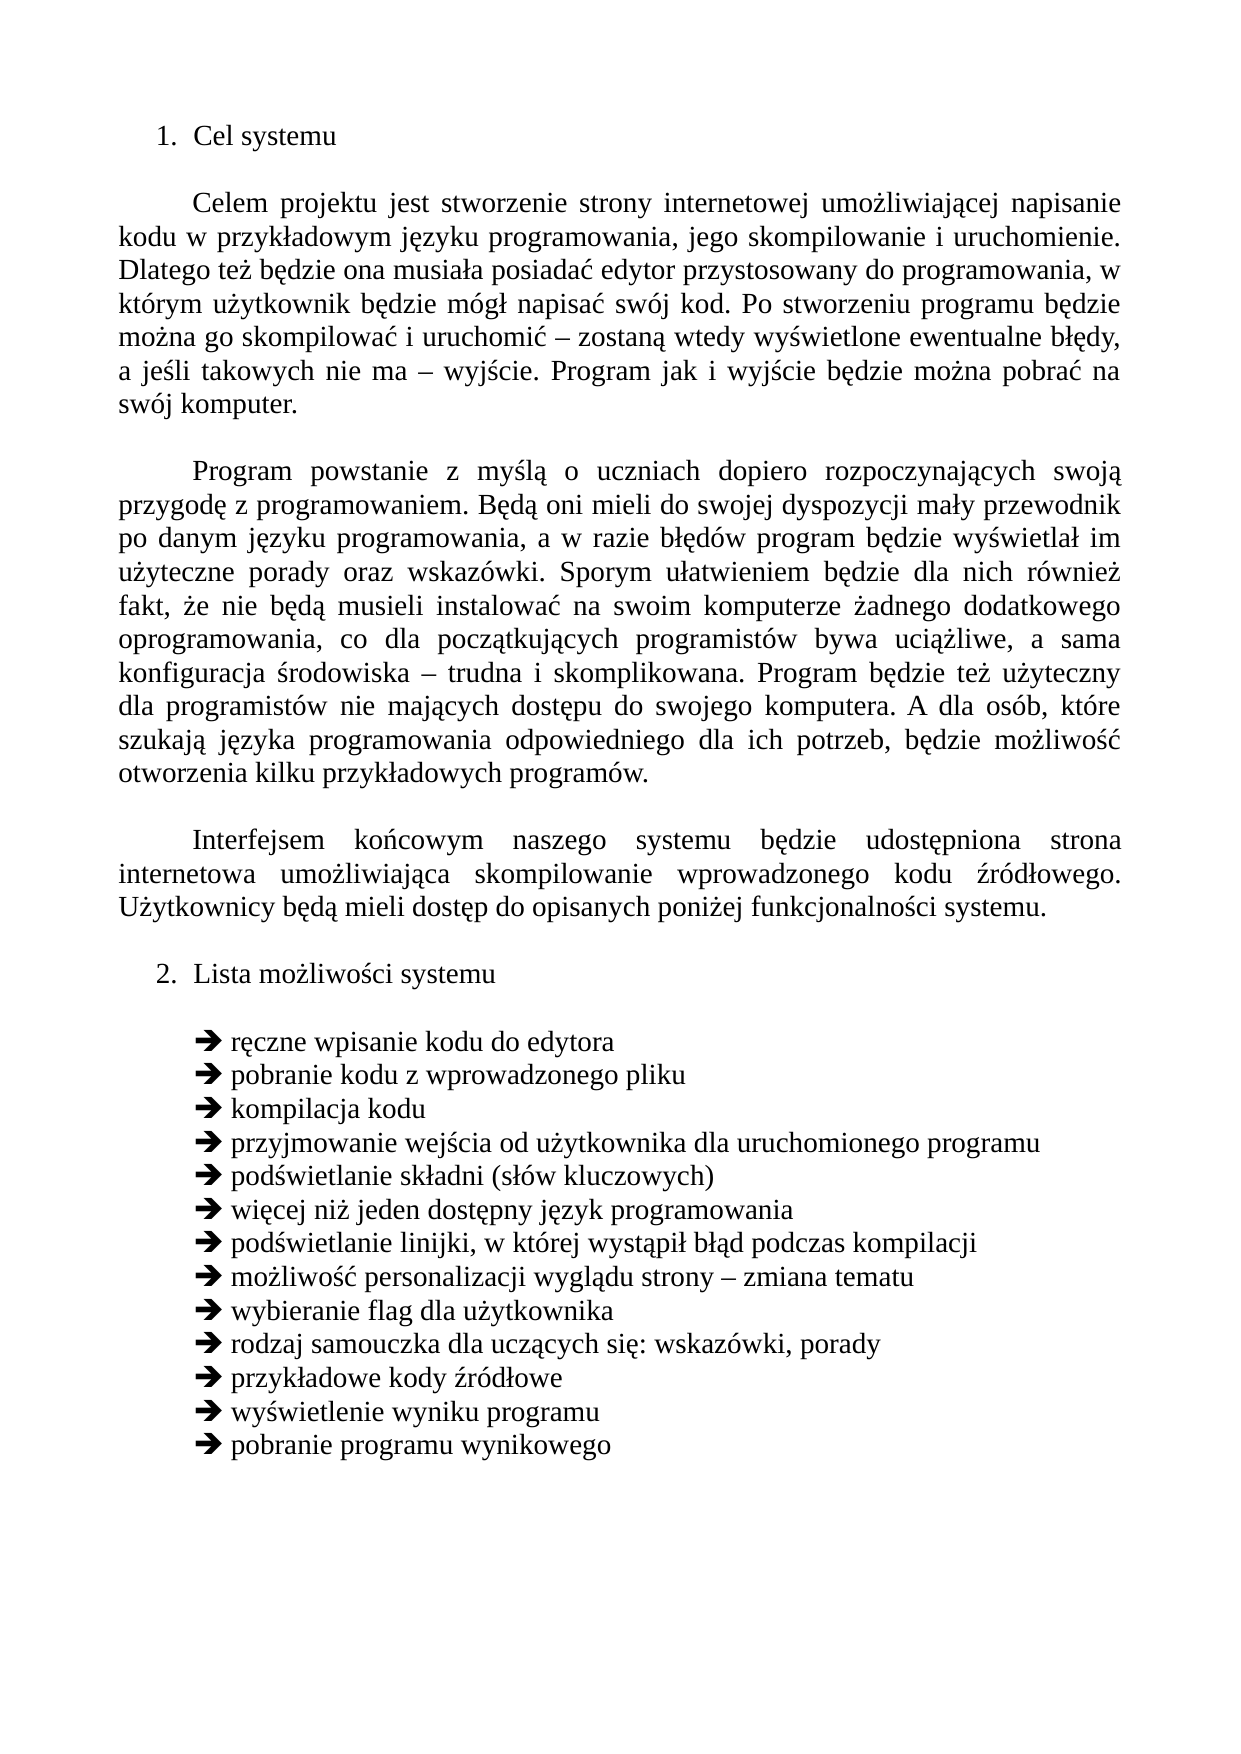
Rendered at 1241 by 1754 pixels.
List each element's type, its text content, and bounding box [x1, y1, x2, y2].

list wybieranie flag dla użytkownika [193, 1293, 1122, 1327]
list rodzaj samouczka dla uczących się: wskazówki, porady [193, 1327, 1122, 1360]
list pobranie programu wynikowego [193, 1427, 1122, 1461]
list pobranie kodu z wprowadzonego pliku [193, 1057, 1122, 1091]
text Program powstanie z myślą o uczniach dopiero rozpoczynających swoją przygodę z programowaniem. Będą oni mieli do swojej dyspozycji mały przewodnik po danym języku programowania, a w razie błędów program będzie wyświetlał im użyteczne porady oraz wskazówki. Sporym ułatwieniem będzie dla nich również fakt, że nie będą musieli instalować na swoim komputerze żadnego dodatkowego oprogramowania, co dla początkujących programistów bywa uciążliwe, a sama konfiguracja środowiska – trudna i skomplikowana. Program będzie też użyteczny dla programistów nie mających dostępu do swojego komputera. A dla osób, które szukają języka programowania odpowiedniego dla ich potrzeb, będzie możliwość otworzenia kilku przykładowych programów. [118, 453, 1122, 789]
list więcej niż jeden dostępny język programowania [193, 1192, 1122, 1226]
list ręczne wpisanie kodu do edytora [193, 1024, 1122, 1057]
list Lista możliwości systemu [156, 957, 1122, 990]
list wyświetlenie wyniku programu [193, 1394, 1122, 1427]
list podświetlanie składni (słów kluczowych) [193, 1158, 1122, 1192]
list możliwość personalizacji wyglądu strony – zmiana tematu [193, 1259, 1122, 1293]
list kompilacja kodu [193, 1091, 1122, 1125]
list przyjmowanie wejścia od użytkownika dla uruchomionego programu [193, 1125, 1122, 1158]
list Cel systemu [156, 118, 1122, 152]
list przykładowe kody źródłowe [193, 1360, 1122, 1394]
list podświetlanie linijki, w której wystąpił błąd podczas kompilacji [193, 1226, 1122, 1259]
text Interfejsem końcowym naszego systemu będzie udostępniona strona internetowa umożliwiająca skompilowanie wprowadzonego kodu źródłowego. Użytkownicy będą mieli dostęp do opisanych poniżej funkcjonalności systemu. [118, 822, 1122, 923]
text Celem projektu jest stworzenie strony internetowej umożliwiającej napisanie kodu w przykładowym języku programowania, jego skompilowanie i uruchomienie. Dlatego też będzie ona musiała posiadać edytor przystosowany do programowania, w którym użytkownik będzie mógł napisać swój kod. Po stworzeniu programu będzie można go skompilować i uruchomić – zostaną wtedy wyświetlone ewentualne błędy, a jeśli takowych nie ma – wyjście. Program jak i wyjście będzie można pobrać na swój komputer. [118, 185, 1122, 420]
